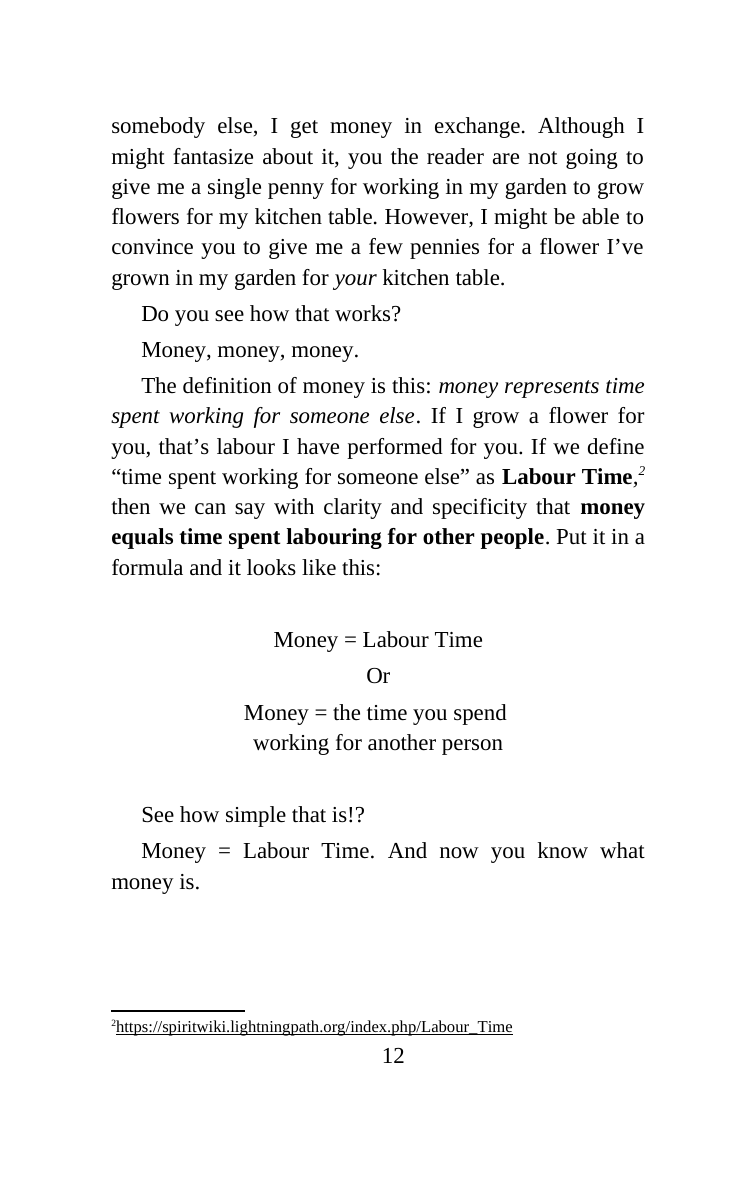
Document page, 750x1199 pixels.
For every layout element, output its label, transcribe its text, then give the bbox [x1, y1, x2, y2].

text Money = Labour Time. And now you know what money is. [111, 837, 645, 894]
text See how simple that is!? [111, 801, 645, 828]
text somebody else, I get money in exchange. Although I might fantasize about it, you the reader are not going to give me a single penny for working in my garden to grow flowers for my kitchen table. However, I might be able to convince you to give me a few pennies for a flower I’ve grown in my garden for your kitchen table. [111, 112, 645, 290]
text Money = the time you spend working for another person [111, 698, 645, 755]
text https://spiritwiki.lightningpath.org/index.php/Labour_Time [111, 1017, 645, 1036]
text Money, money, money. [111, 336, 645, 362]
text Money = Labour Time [111, 626, 645, 652]
text Or [111, 662, 645, 689]
text The definition of money is this: money represents time spent working for someone else. If I grow a flower for you, that’s labour I have performed for you. If we define “time spent working for someone else” as Labour Time, then we can say with clarity and specificity that money equals time spent labouring for other people. Put it in a formula and it looks like this: [111, 372, 645, 580]
text Do you see how that works? [111, 300, 645, 326]
